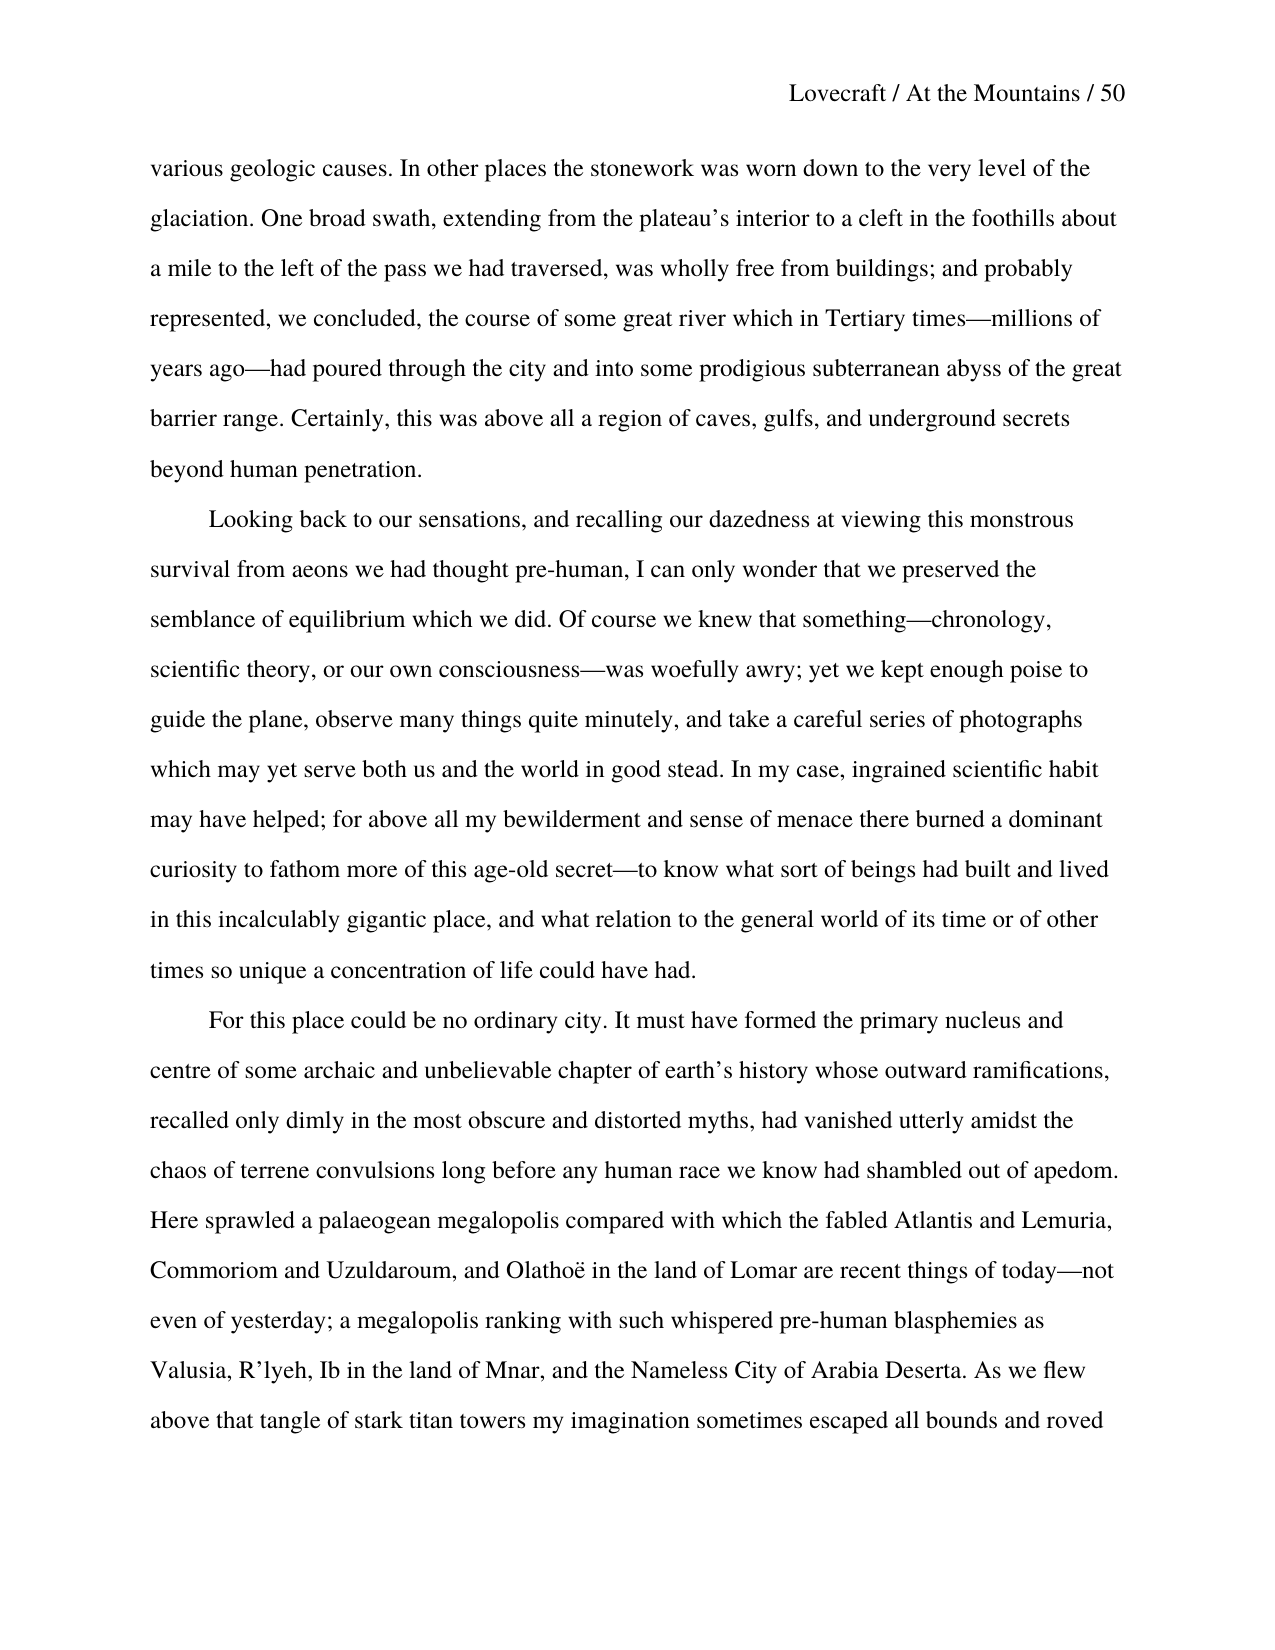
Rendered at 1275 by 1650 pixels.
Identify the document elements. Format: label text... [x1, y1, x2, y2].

text various geologic causes. In other places the stonework was worn down to the very level of the glaciation. One broad swath, extending from the plateau’s interior to a cleft in the foothills about a mile to the left of the pass we had traversed, was wholly free from buildings; and probably represented, we concluded, the course of some great river which in Tertiary times—millions of years ago—had poured through the city and into some prodigious subterranean abyss of the great barrier range. Certainly, this was above all a region of caves, gulfs, and underground secrets beyond human penetration. [150, 150, 1125, 484]
text For this place could be no ordinary city. It must have formed the primary nucleus and centre of some archaic and unbelievable chapter of earth’s history whose outward ramifications, recalled only dimly in the most obscure and distorted myths, had vanished utterly amidst the chaos of terrene convulsions long before any human race we know had shambled out of apedom. Here sprawled a palaeogean megalopolis compared with which the fabled Atlantis and Lemuria, Commoriom and Uzuldaroum, and Olathoë in the land of Lomar are recent things of today—not even of yesterday; a megalopolis ranking with such whispered pre-human blasphemies as Valusia, R’lyeh, Ib in the land of Mnar, and the Nameless City of Arabia Deserta. As we flew above that tangle of stark titan towers my imagination sometimes escaped all bounds and roved [150, 1002, 1125, 1436]
text Looking back to our sensations, and recalling our dazedness at viewing this monstrous survival from aeons we had thought pre-human, I can only wonder that we preserved the semblance of equilibrium which we did. Of course we knew that something—chronology, scientific theory, or our own consciousness—was woefully awry; yet we kept enough poise to guide the plane, observe many things quite minutely, and take a careful series of photographs which may yet serve both us and the world in good stead. In my case, ingrained scientific habit may have helped; for above all my bewilderment and sense of menace there burned a dominant curiosity to fathom more of this age-old secret—to know what sort of beings had built and lived in this incalculably gigantic place, and what relation to the general world of its time or of other times so unique a concentration of life could have had. [150, 501, 1125, 985]
